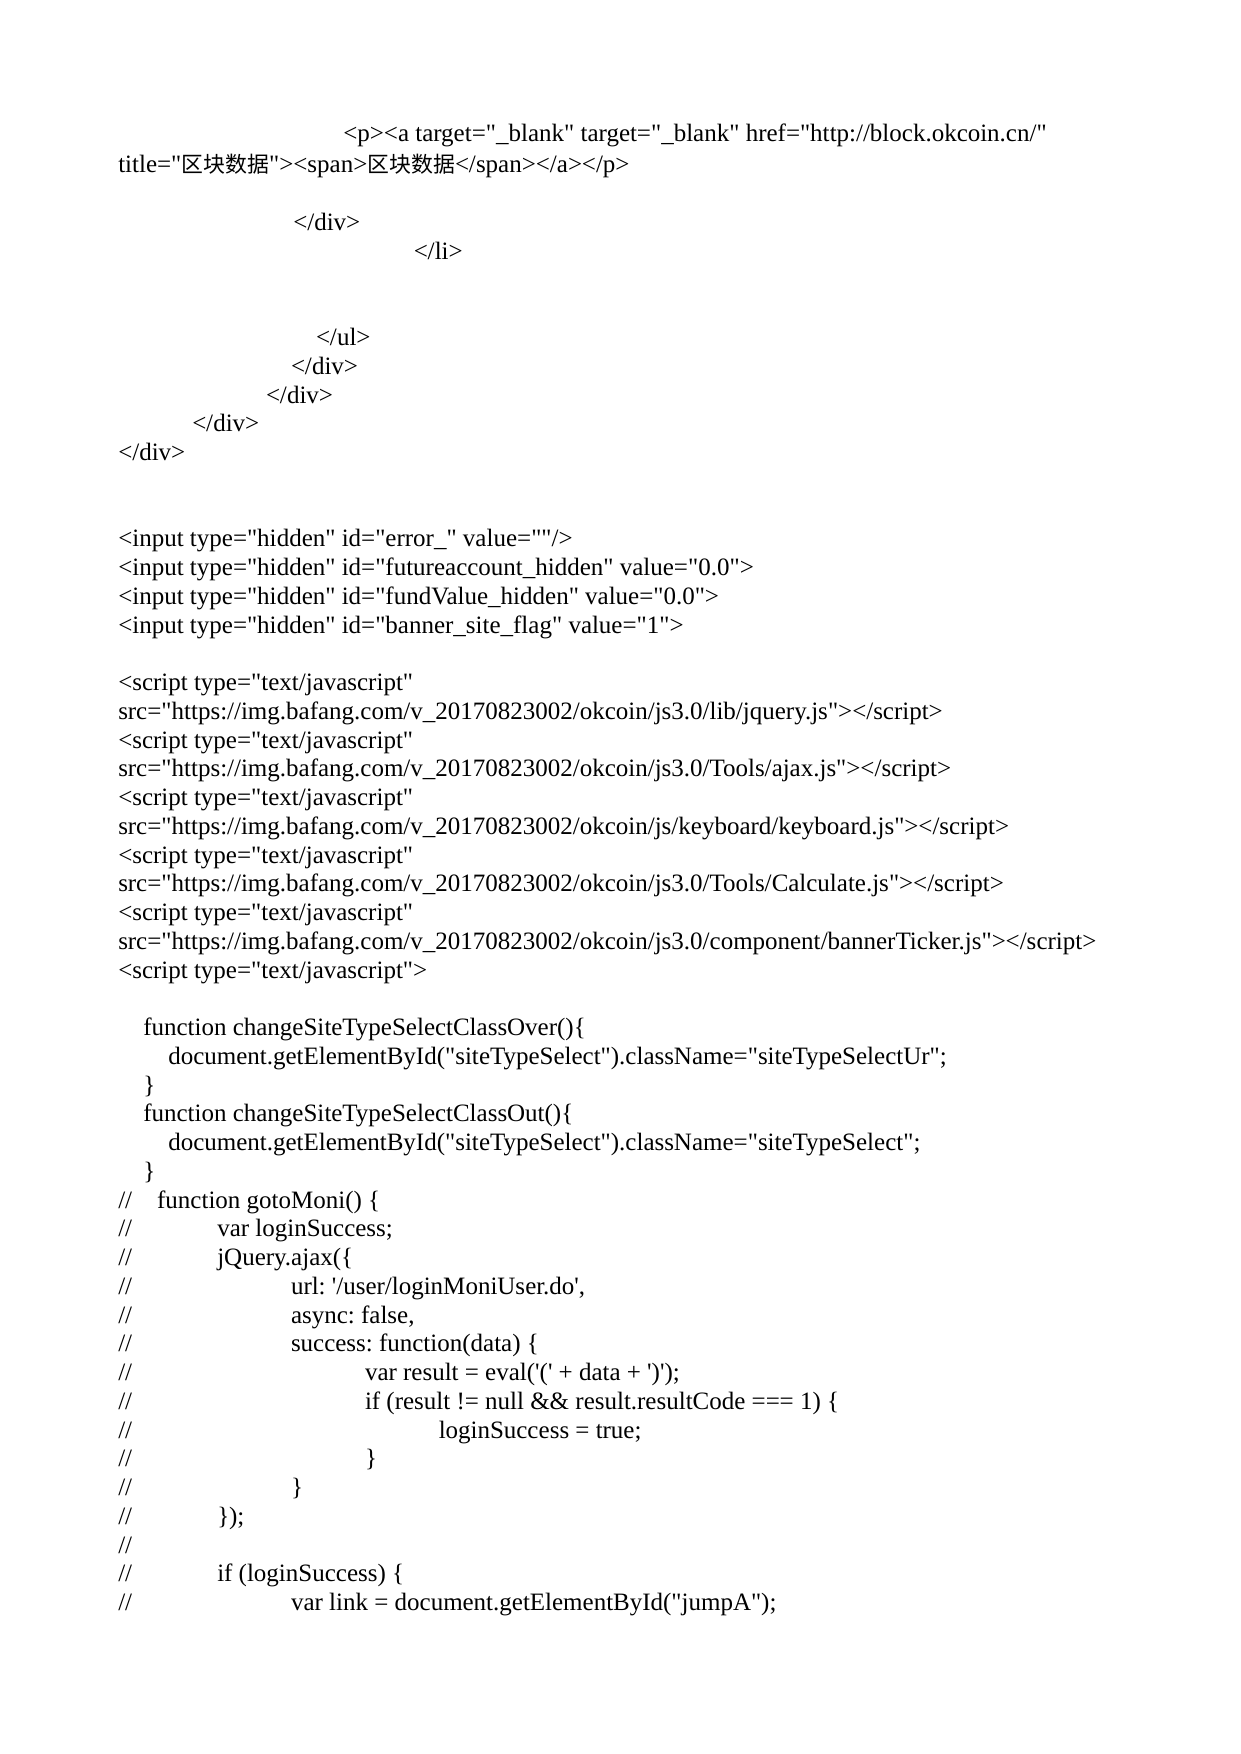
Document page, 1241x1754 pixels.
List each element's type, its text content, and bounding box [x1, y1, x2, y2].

text <script type="text/javascript"> [118, 955, 1122, 983]
text // loginSuccess = true; [118, 1415, 1122, 1443]
text <script type="text/javascript" src="https://img.bafang.com/v_20170823002/okcoin/js/keyboard/keyboard.js"></script> [118, 782, 1122, 840]
text <script type="text/javascript" src="https://img.bafang.com/v_20170823002/okcoin/js3.0/Tools/ajax.js"></script> [118, 725, 1122, 782]
text // } [118, 1443, 1122, 1472]
text <input type="hidden" id="futureaccount_hidden" value="0.0"> [118, 552, 1122, 581]
text document.getElementById("siteTypeSelect").className="siteTypeSelectUr"; [118, 1041, 1122, 1070]
text // } [118, 1472, 1122, 1501]
text <script type="text/javascript" src="https://img.bafang.com/v_20170823002/okcoin/js3.0/lib/jquery.js"></script> [118, 667, 1122, 725]
text <input type="hidden" id="fundValue_hidden" value="0.0"> [118, 581, 1122, 610]
text // success: function(data) { [118, 1328, 1122, 1357]
text </div> [118, 207, 1122, 236]
text <script type="text/javascript" src="https://img.bafang.com/v_20170823002/okcoin/js3.0/Tools/Calculate.js"></script> [118, 840, 1122, 897]
text </div> [118, 380, 1122, 408]
text } [118, 1070, 1122, 1098]
text // function gotoMoni() { [118, 1185, 1122, 1213]
text // }); [118, 1501, 1122, 1530]
text </div> [118, 351, 1122, 380]
text function changeSiteTypeSelectClassOver(){ [118, 1012, 1122, 1041]
text <p><a target="_blank" target="_blank" href="http://block.okcoin.cn/" title="区块数据"><span>区块数据</span></a></p> [118, 118, 1122, 178]
text // if (loginSuccess) { [118, 1558, 1122, 1587]
text // jQuery.ajax({ [118, 1242, 1122, 1271]
text <script type="text/javascript" src="https://img.bafang.com/v_20170823002/okcoin/js3.0/component/bannerTicker.js"></script> [118, 897, 1122, 955]
text } [118, 1156, 1122, 1185]
text // var result = eval('(' + data + ')'); [118, 1357, 1122, 1386]
text </div> [118, 408, 1122, 437]
text </div> [118, 437, 1122, 466]
text // if (result != null && result.resultCode === 1) { [118, 1386, 1122, 1415]
text document.getElementById("siteTypeSelect").className="siteTypeSelect"; [118, 1127, 1122, 1156]
text <input type="hidden" id="banner_site_flag" value="1"> [118, 610, 1122, 638]
text // [118, 1530, 1122, 1558]
text // async: false, [118, 1300, 1122, 1328]
text // var link = document.getElementById("jumpA"); [118, 1587, 1122, 1616]
text </li> [118, 236, 1122, 265]
text function changeSiteTypeSelectClassOut(){ [118, 1098, 1122, 1127]
text // var loginSuccess; [118, 1213, 1122, 1242]
text <input type="hidden" id="error_" value=""/> [118, 523, 1122, 552]
text // url: '/user/loginMoniUser.do', [118, 1271, 1122, 1300]
text </ul> [118, 322, 1122, 351]
